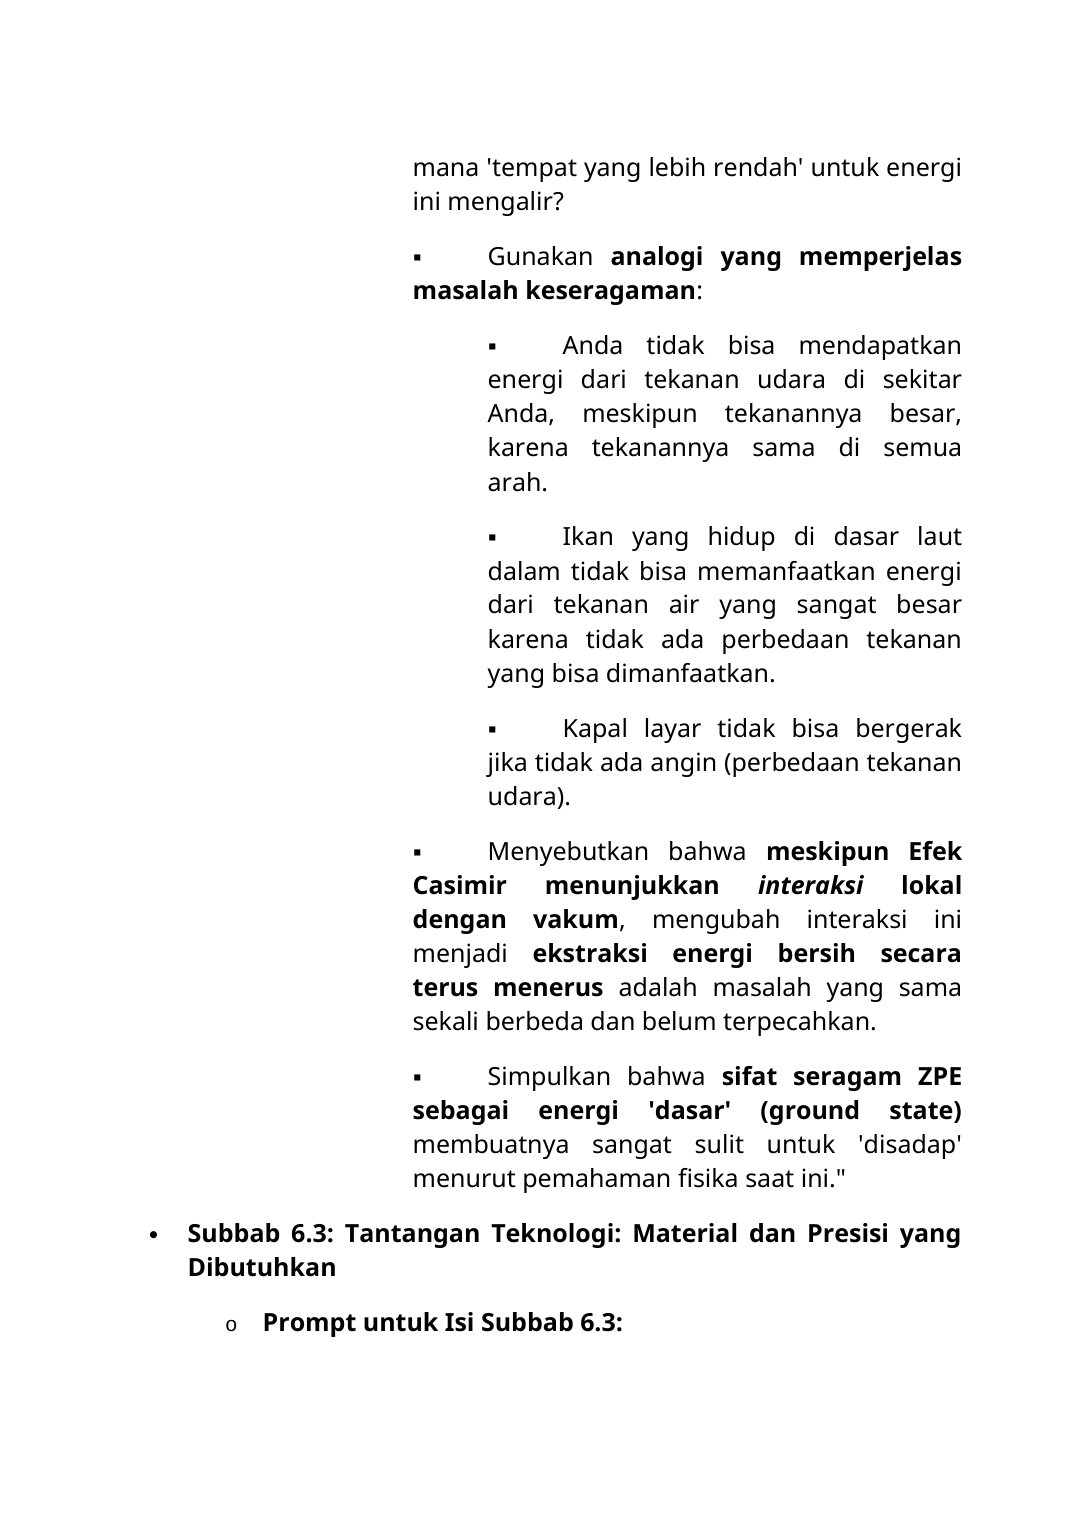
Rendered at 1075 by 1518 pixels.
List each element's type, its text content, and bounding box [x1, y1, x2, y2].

list Menyebutkan bahwa meskipun Efek Casimir menunjukkan interaksi lokal dengan vakum, mengubah interaksi ini menjadi ekstraksi energi bersih secara terus menerus adalah masalah yang sama sekali berbeda dan belum terpecahkan. [412, 833, 962, 1038]
list Simpulkan bahwa sifat seragam ZPE sebagai energi 'dasar' (ground state) membuatnya sangat sulit untuk 'disadap' menurut pemahaman fisika saat ini." [412, 1058, 962, 1195]
list Kapal layar tidak bisa bergerak jika tidak ada angin (perbedaan tekanan udara). [487, 710, 962, 812]
list Gunakan analogi yang memperjelas masalah keseragaman: [412, 239, 962, 307]
list Prompt untuk Isi Subbab 6.3: [225, 1304, 962, 1338]
list Subbab 6.3: Tantangan Teknologi: Material dan Presisi yang Dibutuhkan [150, 1216, 962, 1284]
list Mengajukan pertanyaan kunci: Bagaimana kita bisa menciptakan 'perbedaan' atau 'celah' dalam lautan energi yang seragam ini agar energinya bisa 'mengalir keluar' dan dimanfaatkan? Dari mana 'tempat yang lebih rendah' untuk energi ini mengalir? [412, 150, 962, 218]
list Ikan yang hidup di dasar laut dalam tidak bisa memanfaatkan energi dari tekanan air yang sangat besar karena tidak ada perbedaan tekanan yang bisa dimanfaatkan. [487, 519, 962, 689]
list Anda tidak bisa mendapatkan energi dari tekanan udara di sekitar Anda, meskipun tekanannya besar, karena tekanannya sama di semua arah. [487, 328, 962, 498]
